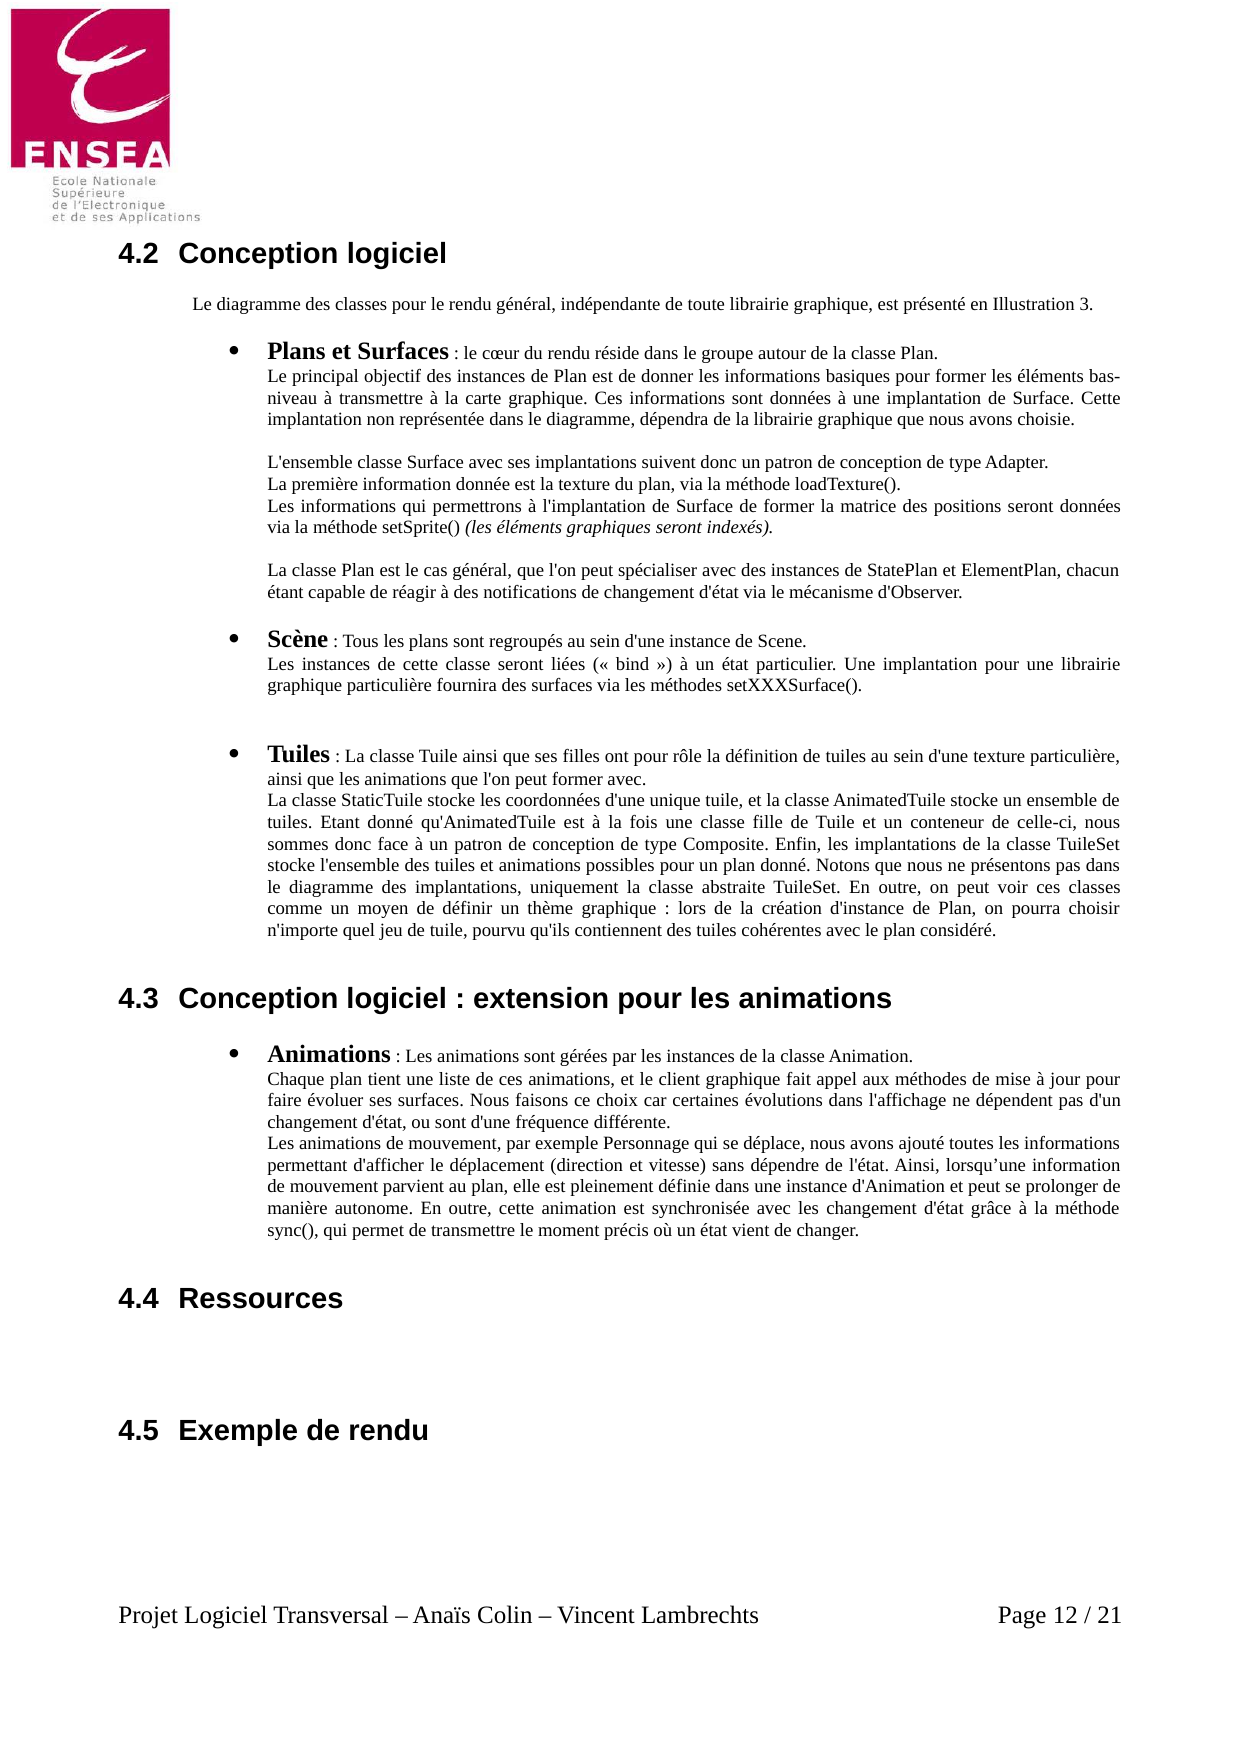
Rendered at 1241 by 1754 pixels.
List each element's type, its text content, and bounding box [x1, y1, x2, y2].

text La classe StaticTuile stocke les coordonnées d'une unique tuile, et la classe AnimatedTuile stocke un ensemble de tuiles. Etant donné qu'AnimatedTuile est à la fois une classe fille de Tuile et un conteneur de celle-ci, nous sommes donc face à un patron de conception de type Composite. Enfin, les implantations de la classe TuileSet stocke l'ensemble des tuiles et animations possibles pour un plan donné. Notons que nous ne présentons pas dans le diagramme des implantations, uniquement la classe abstraite TuileSet. En outre, on peut voir ces classes comme un moyen de définir un thème graphique : lors de la création d'instance de Plan, on pourra choisir n'importe quel jeu de tuile, pourvu qu'ils contiennent des tuiles cohérentes avec le plan considéré. [267, 789, 1122, 940]
text Les animations de mouvement, par exemple Personnage qui se déplace, nous avons ajouté toutes les informations permettant d'afficher le déplacement (direction et vitesse) sans dépendre de l'état. Ainsi, lorsqu’une information de mouvement parvient au plan, elle est pleinement définie dans une instance d'Animation et peut se prolonger de manière autonome. En outre, cette animation est synchronisée avec les changement d'état grâce à la méthode sync(), qui permet de transmettre le moment précis où un état vient de changer. [267, 1132, 1122, 1240]
list Tuiles : La classe Tuile ainsi que ses filles ont pour rôle la définition de tuiles au sein d'une texture particulière, ainsi que les animations que l'on peut former avec. [229, 739, 1122, 789]
text La classe Plan est le cas général, que l'on peut spécialiser avec des instances de StatePlan et ElementPlan, chacun étant capable de réagir à des notifications de changement d'état via le mécanisme d'Observer. [267, 559, 1122, 602]
text Les instances de cette classe seront liées (« bind ») à un état particulier. Une implantation pour une librairie graphique particulière fournira des surfaces via les méthodes setXXXSurface(). [267, 653, 1122, 696]
subtitle Ressources [118, 1281, 1122, 1315]
text Les informations qui permettrons à l'implantation de Surface de former la matrice des positions seront données via la méthode setSprite() (les éléments graphiques seront indexés). [267, 494, 1122, 538]
text L'ensemble classe Surface avec ses implantations suivent donc un patron de conception de type Adapter. [267, 451, 1122, 473]
list Plans et Surfaces : le cœur du rendu réside dans le groupe autour de la classe Plan. [229, 336, 1122, 365]
subtitle Exemple de rendu [118, 1413, 1122, 1447]
text Le diagramme des classes pour le rendu général, indépendante de toute librairie graphique, est présenté en Illustration 3. [118, 293, 1122, 315]
subtitle Conception logiciel [118, 236, 1122, 270]
list Scène : Tous les plans sont regroupés au sein d'une instance de Scene. [229, 624, 1122, 653]
text La première information donnée est la texture du plan, via la méthode loadTexture(). [267, 473, 1122, 494]
subtitle Conception logiciel : extension pour les animations [118, 982, 1122, 1015]
text Le principal objectif des instances de Plan est de donner les informations basiques pour former les éléments bas-niveau à transmettre à la carte graphique. Ces informations sont données à une implantation de Surface. Cette implantation non représentée dans le diagramme, dépendra de la librairie graphique que nous avons choisie. [267, 365, 1122, 430]
text Chaque plan tient une liste de ces animations, et le client graphique fait appel aux méthodes de mise à jour pour faire évoluer ses surfaces. Nous faisons ce choix car certaines évolutions dans l'affichage ne dépendent pas d'un changement d'état, ou sont d'une fréquence différente. [267, 1067, 1122, 1132]
list Animations : Les animations sont gérées par les instances de la classe Animation. [229, 1039, 1122, 1067]
